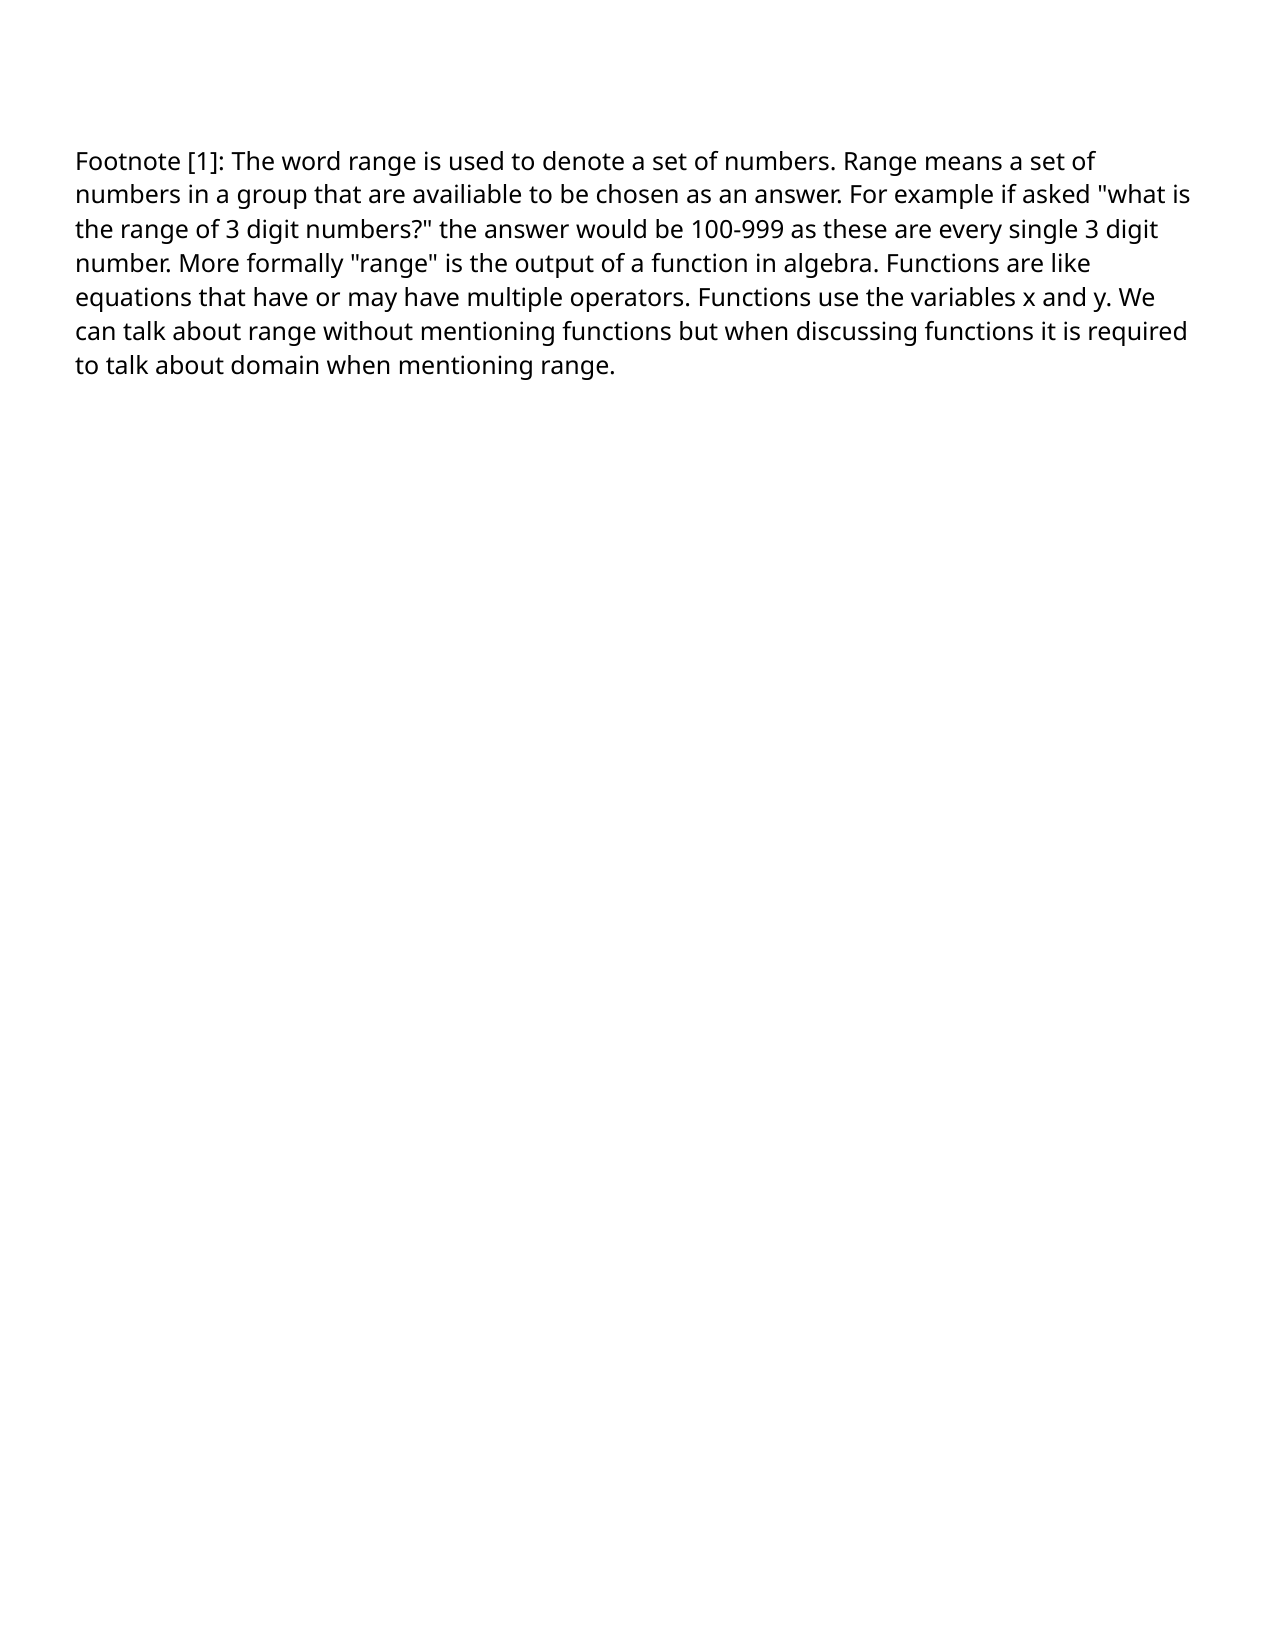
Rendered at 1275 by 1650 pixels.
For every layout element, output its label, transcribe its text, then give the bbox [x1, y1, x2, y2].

text Footnote [1]: The word range is used to denote a set of numbers. Range means a set of numbers in a group that are availiable to be chosen as an answer. For example if asked "what is the range of 3 digit numbers?" the answer would be 100-999 as these are every single 3 digit number. More formally "range" is the output of a function in algebra. Functions are like equations that have or may have multiple operators. Functions use the variables x and y. We can talk about range without mentioning functions but when discussing functions it is required to talk about domain when mentioning range. [75, 143, 1200, 382]
